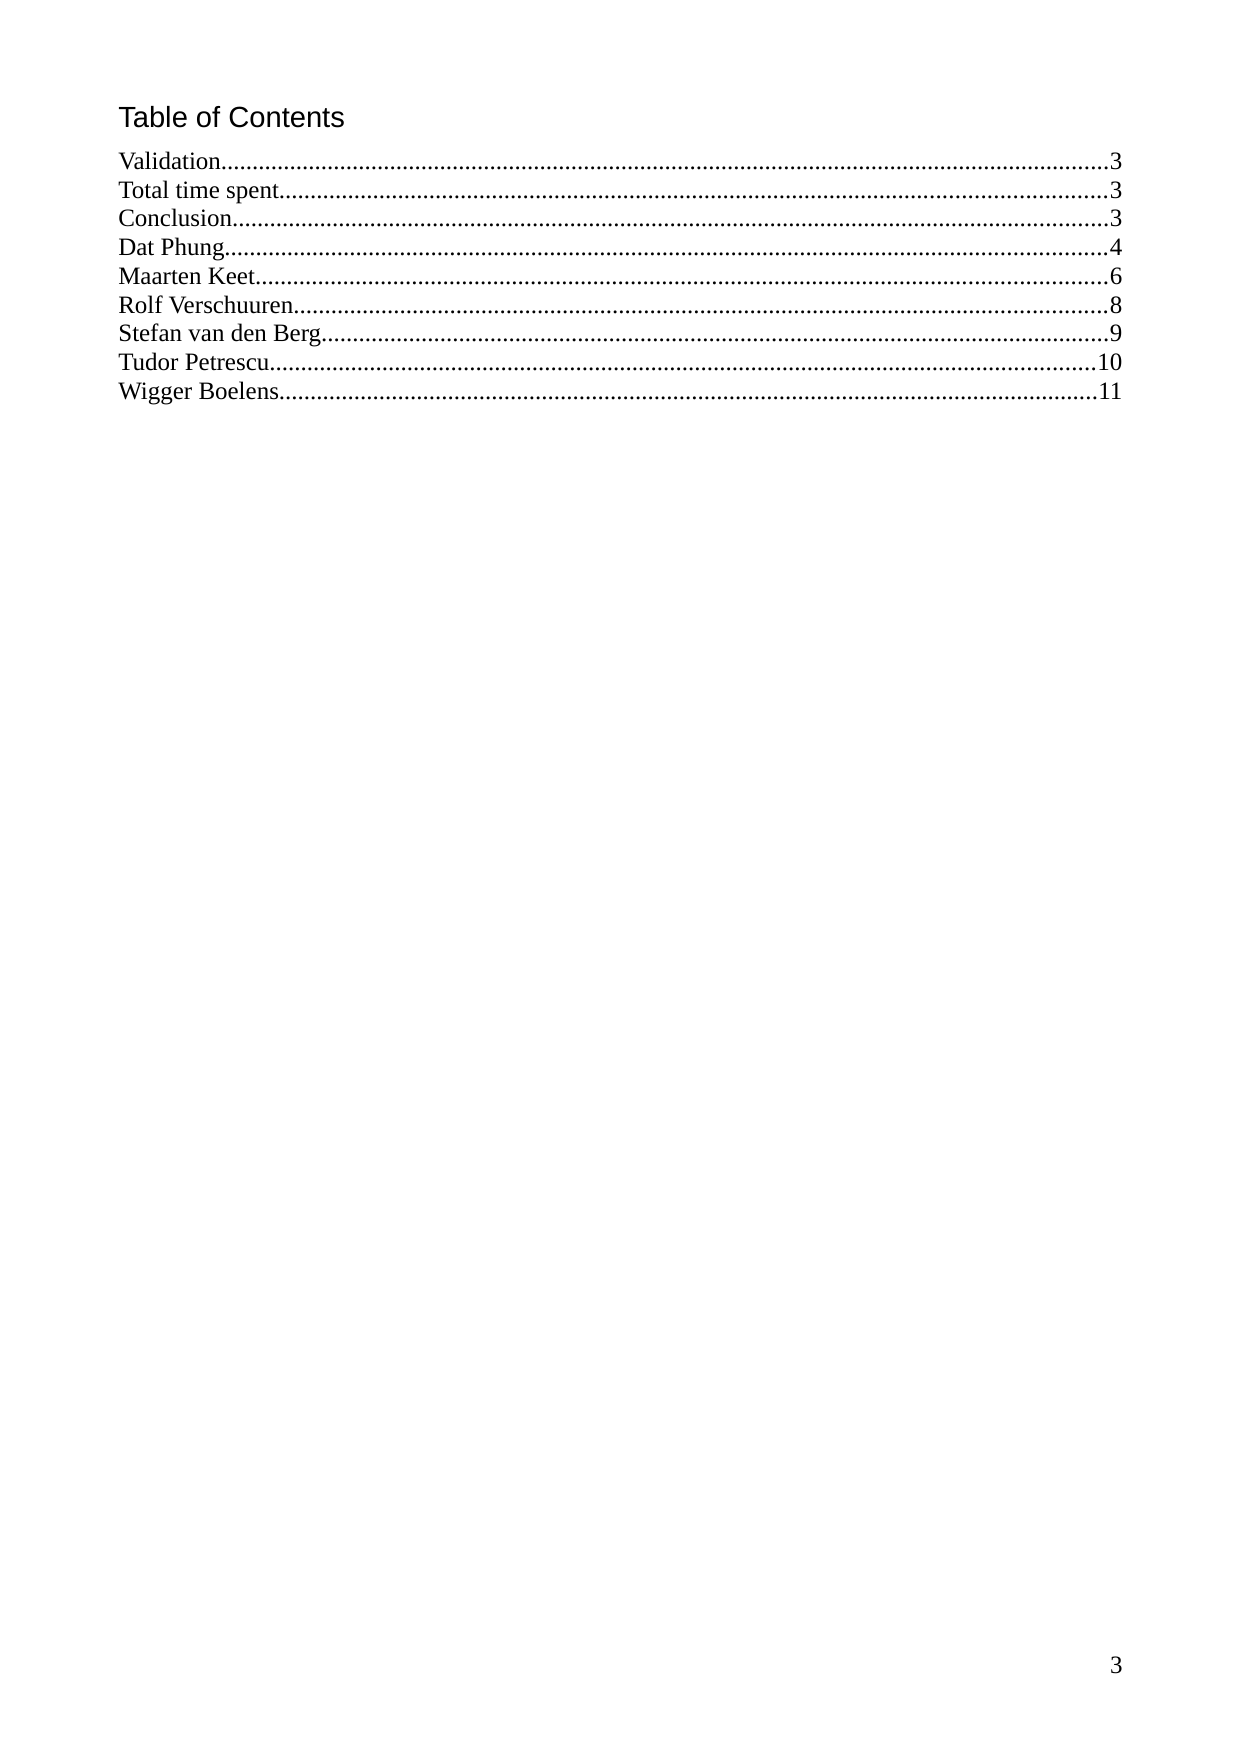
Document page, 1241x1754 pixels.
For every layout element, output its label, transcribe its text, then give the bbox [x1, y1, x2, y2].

text Total time spent 3 [118, 175, 1122, 203]
text Tudor Petrescu 10 [118, 347, 1122, 376]
text Rolf Verschuuren 8 [118, 290, 1122, 318]
text Validation 3 [118, 146, 1122, 175]
subtitle Table of Contents [118, 100, 1122, 133]
text Dat Phung 4 [118, 232, 1122, 261]
text Maarten Keet 6 [118, 261, 1122, 290]
text Wigger Boelens 11 [118, 376, 1122, 405]
text Stefan van den Berg 9 [118, 318, 1122, 347]
text Conclusion 3 [118, 203, 1122, 232]
